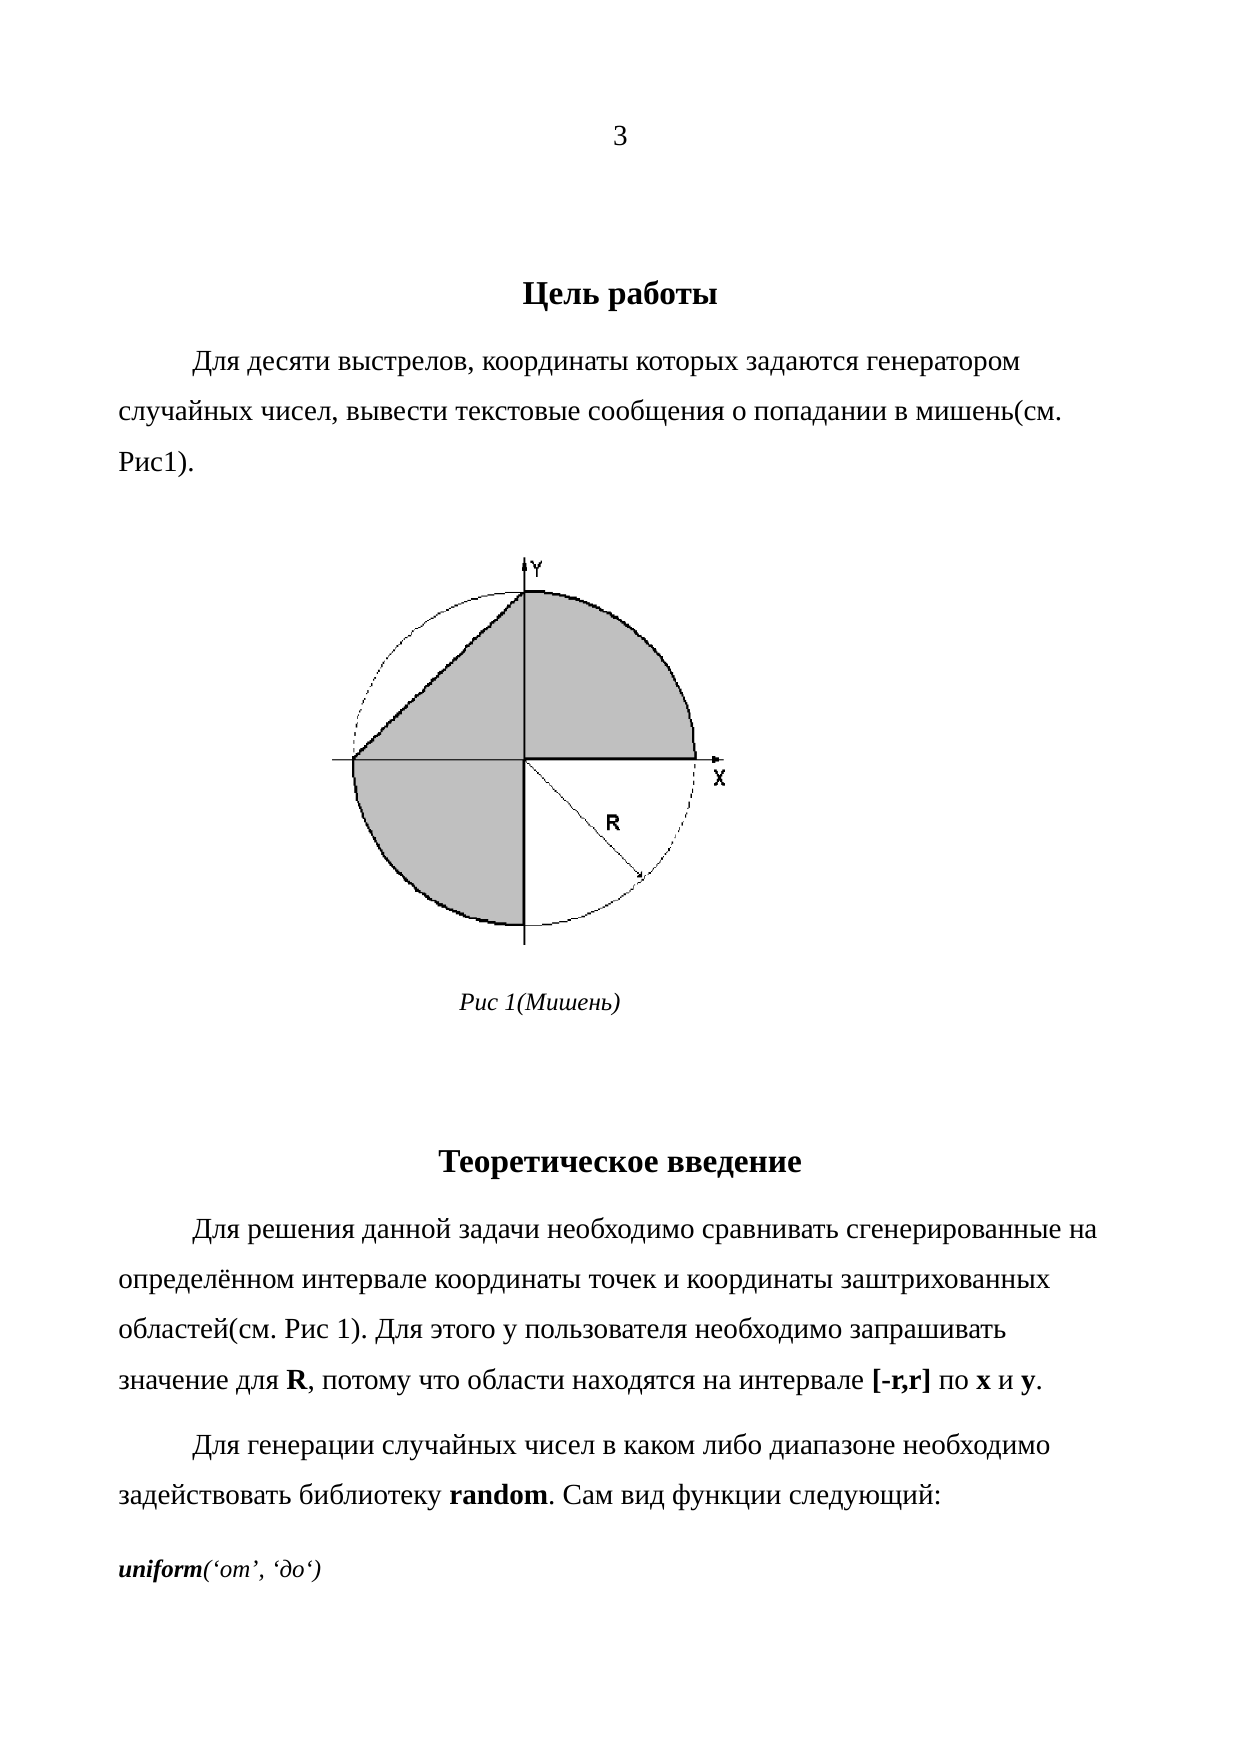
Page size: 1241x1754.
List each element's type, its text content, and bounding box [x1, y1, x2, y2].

text Для решения данной задачи необходимо сравнивать сгенерированные на определённом интервале координаты точек и координаты заштрихованных областей(см. Рис 1). Для этого у пользователя необходимо запрашивать значение для R, потому что области находятся на интервале [-r,r] по x и y. [118, 1211, 1122, 1396]
text Рис 1(Мишень) [118, 521, 961, 1016]
text Для генерации случайных чисел в каком либо диапазоне необходимо задействовать библиотеку random. Сам вид функции следующий: [118, 1427, 1122, 1511]
text uniform(‘от’, ‘до‘) [118, 1554, 1122, 1583]
subtitle Теоретическое введение [118, 1141, 1122, 1179]
picture [185, 521, 894, 975]
text Для десяти выстрелов, координаты которых задаются генератором случайных чисел, вывести текстовые сообщения о попадании в мишень(см. Рис1). [118, 343, 1122, 477]
subtitle Цель работы [118, 273, 1122, 312]
